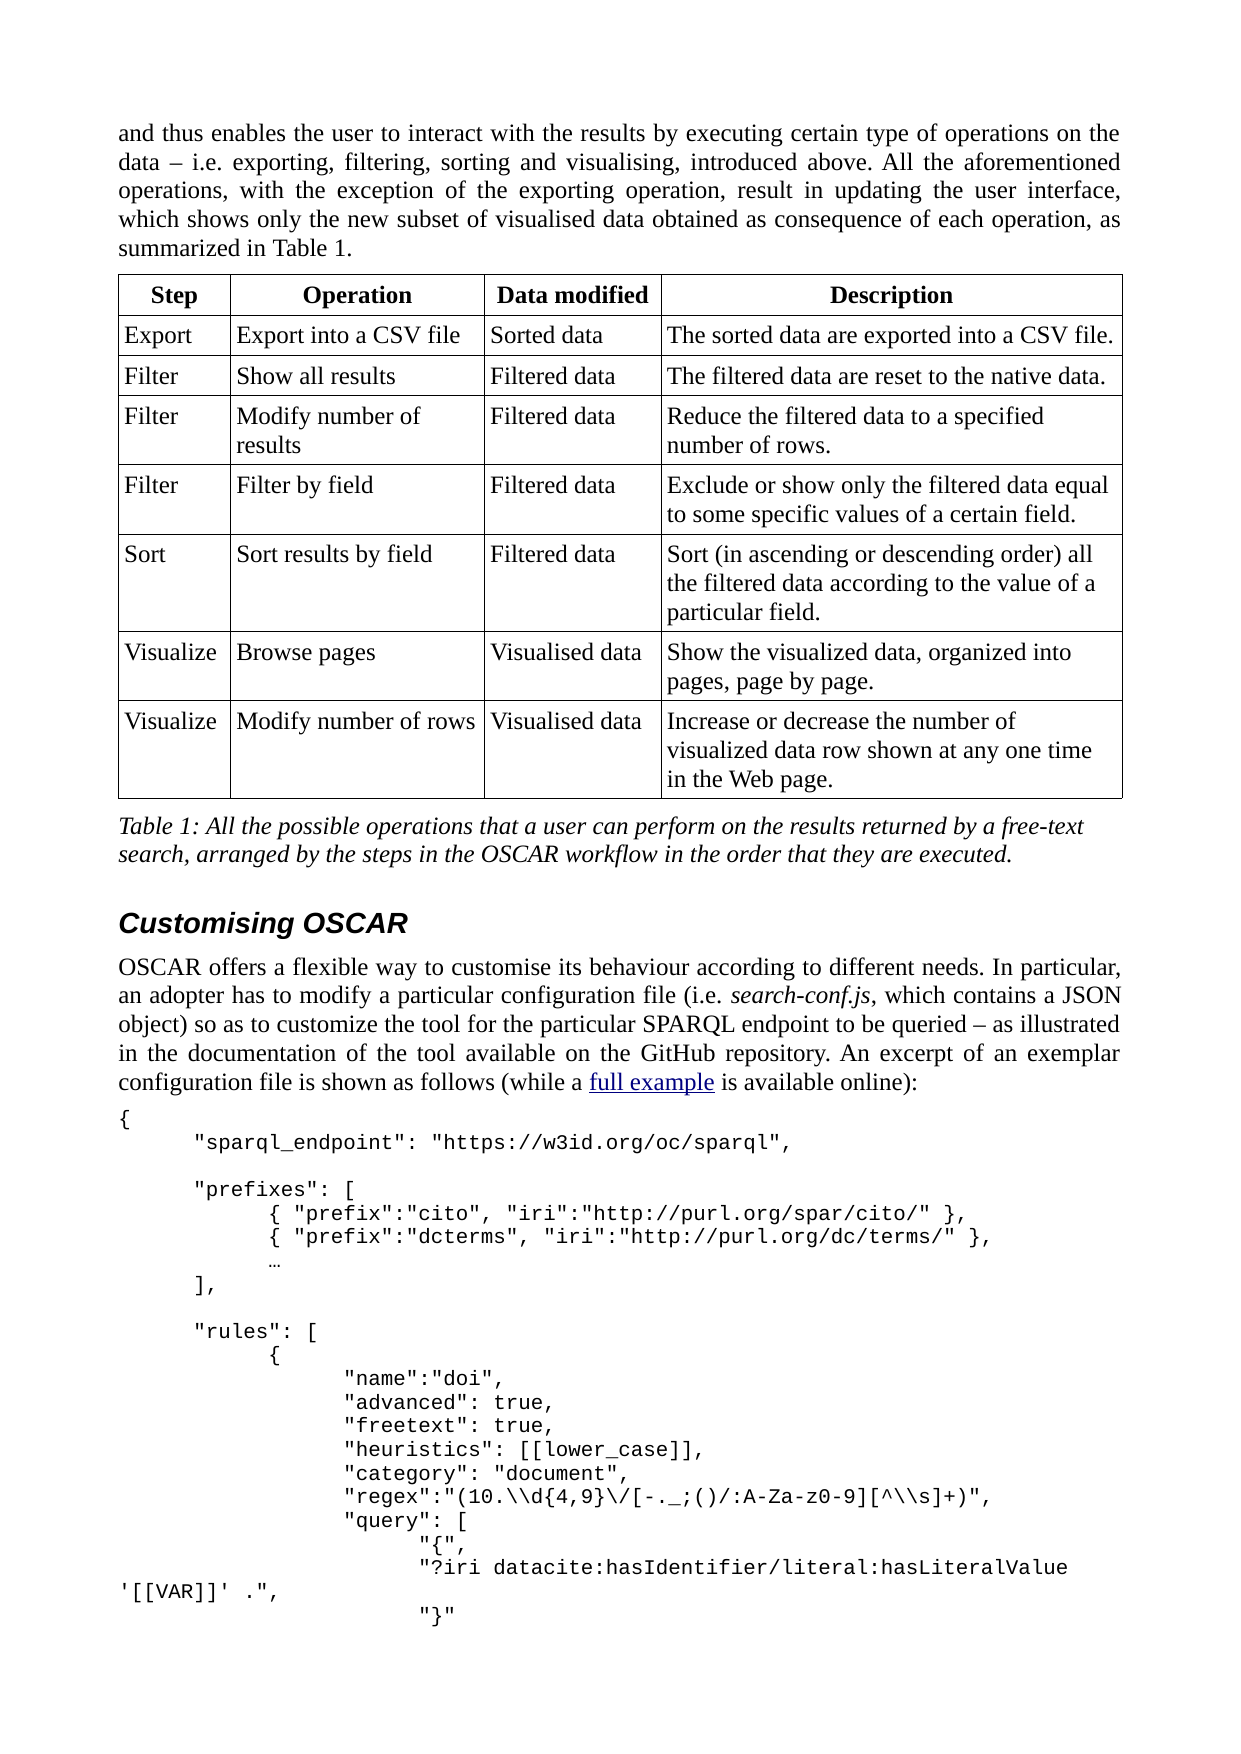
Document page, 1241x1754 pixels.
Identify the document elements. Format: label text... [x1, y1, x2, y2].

text "prefixes": [ [118, 1179, 1122, 1203]
table_cell Filter [119, 356, 230, 395]
table_cell Modify number of rows [231, 701, 484, 798]
text { [118, 1108, 1122, 1132]
table_cell Export [119, 316, 230, 355]
text Table 1: All the possible operations that a user can perform on the results returned by a free-text search, arranged by the steps in the OSCAR workflow in the order that they are executed. [118, 811, 1122, 868]
text OSCAR offers a flexible way to customise its behaviour according to different needs. In particular, an adopter has to modify a particular configuration file (i.e. search-conf.js, which contains a JSON object) so as to customize the tool for the particular SPARQL endpoint to be queried – as illustrated in the documentation of the tool available on the GitHub repository. An excerpt of an exemplar configuration file is shown as follows (while a full example is available online): [118, 952, 1122, 1096]
table_cell Exclude or show only the filtered data equal to some specific values of a certain field. [662, 465, 1122, 533]
text { "prefix":"dcterms", "iri":"http://purl.org/dc/terms/" }, [118, 1226, 1122, 1250]
table_header Step [119, 275, 230, 315]
text "advanced": true, [118, 1392, 1122, 1415]
text "?iri datacite:hasIdentifier/literal:hasLiteralValue '[[VAR]]' .", [118, 1557, 1122, 1604]
table_header Description [662, 275, 1122, 315]
table_cell Filter [119, 396, 230, 464]
text "freetext": true, [118, 1415, 1122, 1439]
table_cell Show the visualized data, organized into pages, page by page. [662, 632, 1122, 700]
table_cell Sort results by field [231, 535, 484, 631]
text "{", [118, 1534, 1122, 1557]
table_cell The sorted data are exported into a CSV file. [662, 316, 1122, 355]
text { [118, 1344, 1122, 1368]
table_cell Filter by field [231, 465, 484, 533]
text and thus enables the user to interact with the results by executing certain type of operations on the data – i.e. exporting, filtering, sorting and visualising, introduced above. All the aforementioned operations, with the exception of the exporting operation, result in updating the user interface, which shows only the new subset of visualised data obtained as consequence of each operation, as summarized in Table 1. [118, 118, 1122, 262]
text "regex":"(10.\\d{4,9}\/[-._;()/:A-Za-z0-9][^\\s]+)", [118, 1486, 1122, 1510]
text "heuristics": [[lower_case]], [118, 1439, 1122, 1463]
table_cell Filtered data [485, 396, 661, 464]
table_cell Visualised data [485, 632, 661, 700]
table_cell Filtered data [485, 465, 661, 533]
table_header Operation [231, 275, 484, 315]
text "category": "document", [118, 1463, 1122, 1486]
table_cell Browse pages [231, 632, 484, 700]
table_cell Sort (in ascending or descending order) all the filtered data according to the value of a particular field. [662, 535, 1122, 631]
text { "prefix":"cito", "iri":"http://purl.org/spar/cito/" }, [118, 1203, 1122, 1226]
text "rules": [ [118, 1321, 1122, 1344]
table_cell Filtered data [485, 535, 661, 631]
table_cell Increase or decrease the number of visualized data row shown at any one time in the Web page. [662, 701, 1122, 798]
table_header Data modified [485, 275, 661, 315]
text "sparql_endpoint": "https://w3id.org/oc/sparql", [118, 1132, 1122, 1155]
table_cell Modify number of results [231, 396, 484, 464]
subtitle Customising OSCAR [118, 906, 1122, 939]
table_cell Sort [119, 535, 230, 631]
text "query": [ [118, 1510, 1122, 1534]
table_cell Visualize [119, 632, 230, 700]
table_cell The filtered data are reset to the native data. [662, 356, 1122, 395]
table_cell Visualised data [485, 701, 661, 798]
table_cell Filter [119, 465, 230, 533]
table_cell Show all results [231, 356, 484, 395]
table_cell Sorted data [485, 316, 661, 355]
table_cell Export into a CSV file [231, 316, 484, 355]
table_cell Visualize [119, 701, 230, 798]
text "}" [118, 1604, 1122, 1628]
text "name":"doi", [118, 1368, 1122, 1392]
table_cell Filtered data [485, 356, 661, 395]
text … [118, 1250, 1122, 1273]
text ], [118, 1273, 1122, 1297]
table_cell Reduce the filtered data to a specified number of rows. [662, 396, 1122, 464]
